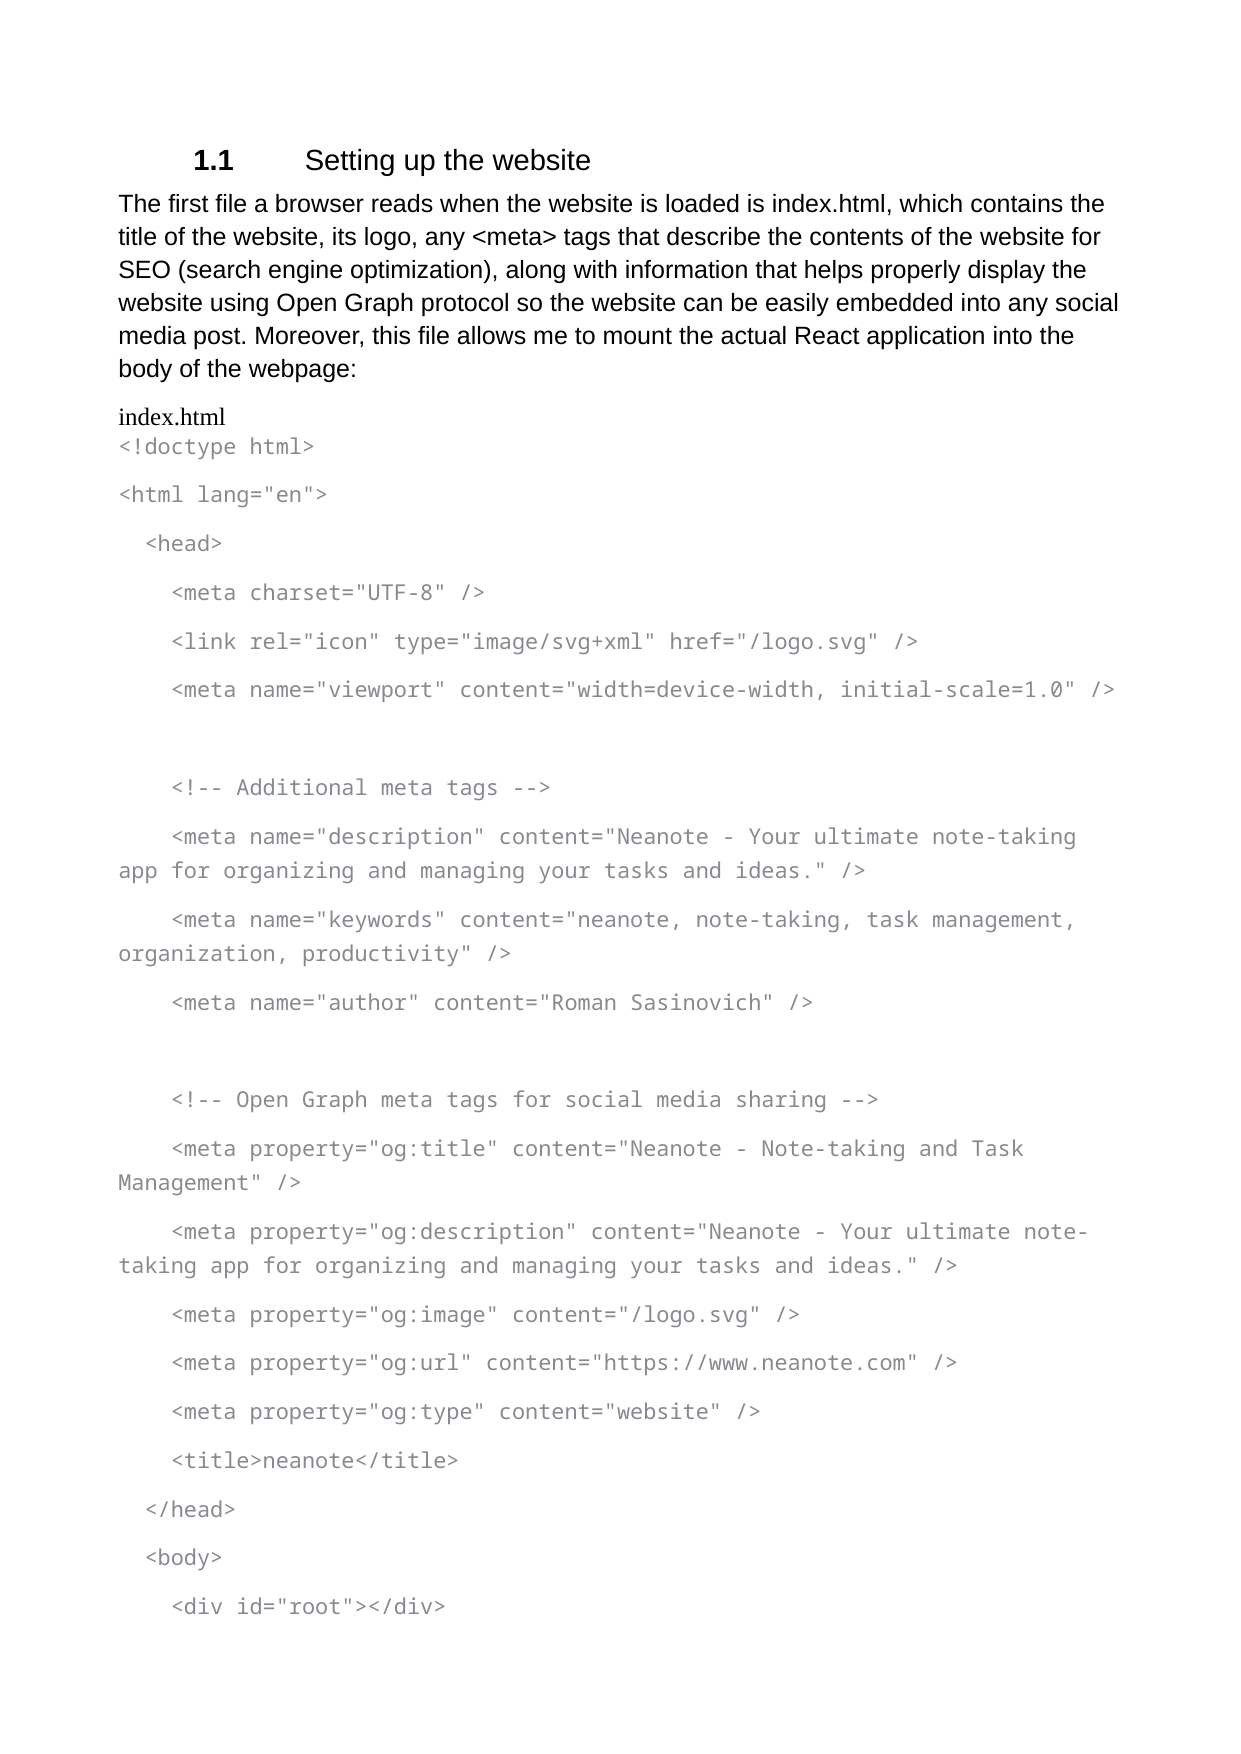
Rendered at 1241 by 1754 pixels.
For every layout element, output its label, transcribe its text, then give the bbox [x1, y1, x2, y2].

text <link rel="icon" type="image/svg+xml" href="/logo.svg" /> [118, 626, 1122, 655]
text <title>neanote</title> [118, 1445, 1122, 1474]
text <meta property="og:image" content="/logo.svg" /> [118, 1298, 1122, 1328]
text <meta charset="UTF-8" /> [118, 577, 1122, 607]
text <html lang="en"> [118, 479, 1122, 509]
text <div id="root"></div> [118, 1591, 1122, 1621]
subtitle Setting up the website [193, 143, 1122, 177]
text index.html [118, 402, 1122, 431]
text <meta name="viewport" content="width=device-width, initial-scale=1.0" /> [118, 674, 1122, 704]
text <meta name="author" content="Roman Sasinovich" /> [118, 986, 1122, 1016]
text <body> [118, 1542, 1122, 1572]
text <!-- Additional meta tags --> [118, 772, 1122, 802]
text <meta property="og:title" content="Neanote - Note-taking and Task Management" /> [118, 1133, 1122, 1197]
text The first file a browser reads when the website is loaded is index.html, which contains the title of the website, its logo, any <meta> tags that describe the contents of the website for SEO (search engine optimization), along with information that helps properly display the website using Open Graph protocol so the website can be easily embedded into any social media post. Moreover, this file allows me to mount the actual React application into the body of the webpage: [118, 189, 1122, 383]
text <meta property="og:type" content="website" /> [118, 1396, 1122, 1426]
text </head> [118, 1493, 1122, 1523]
text <meta property="og:url" content="https://www.neanote.com" /> [118, 1347, 1122, 1377]
text <head> [118, 528, 1122, 558]
text <!-- Open Graph meta tags for social media sharing --> [118, 1084, 1122, 1114]
text <meta name="description" content="Neanote - Your ultimate note-taking app for organizing and managing your tasks and ideas." /> [118, 821, 1122, 884]
text <meta property="og:description" content="Neanote - Your ultimate note-taking app for organizing and managing your tasks and ideas." /> [118, 1216, 1122, 1279]
text <meta name="keywords" content="neanote, note-taking, task management, organization, productivity" /> [118, 903, 1122, 967]
text <!doctype html> [118, 431, 1122, 460]
